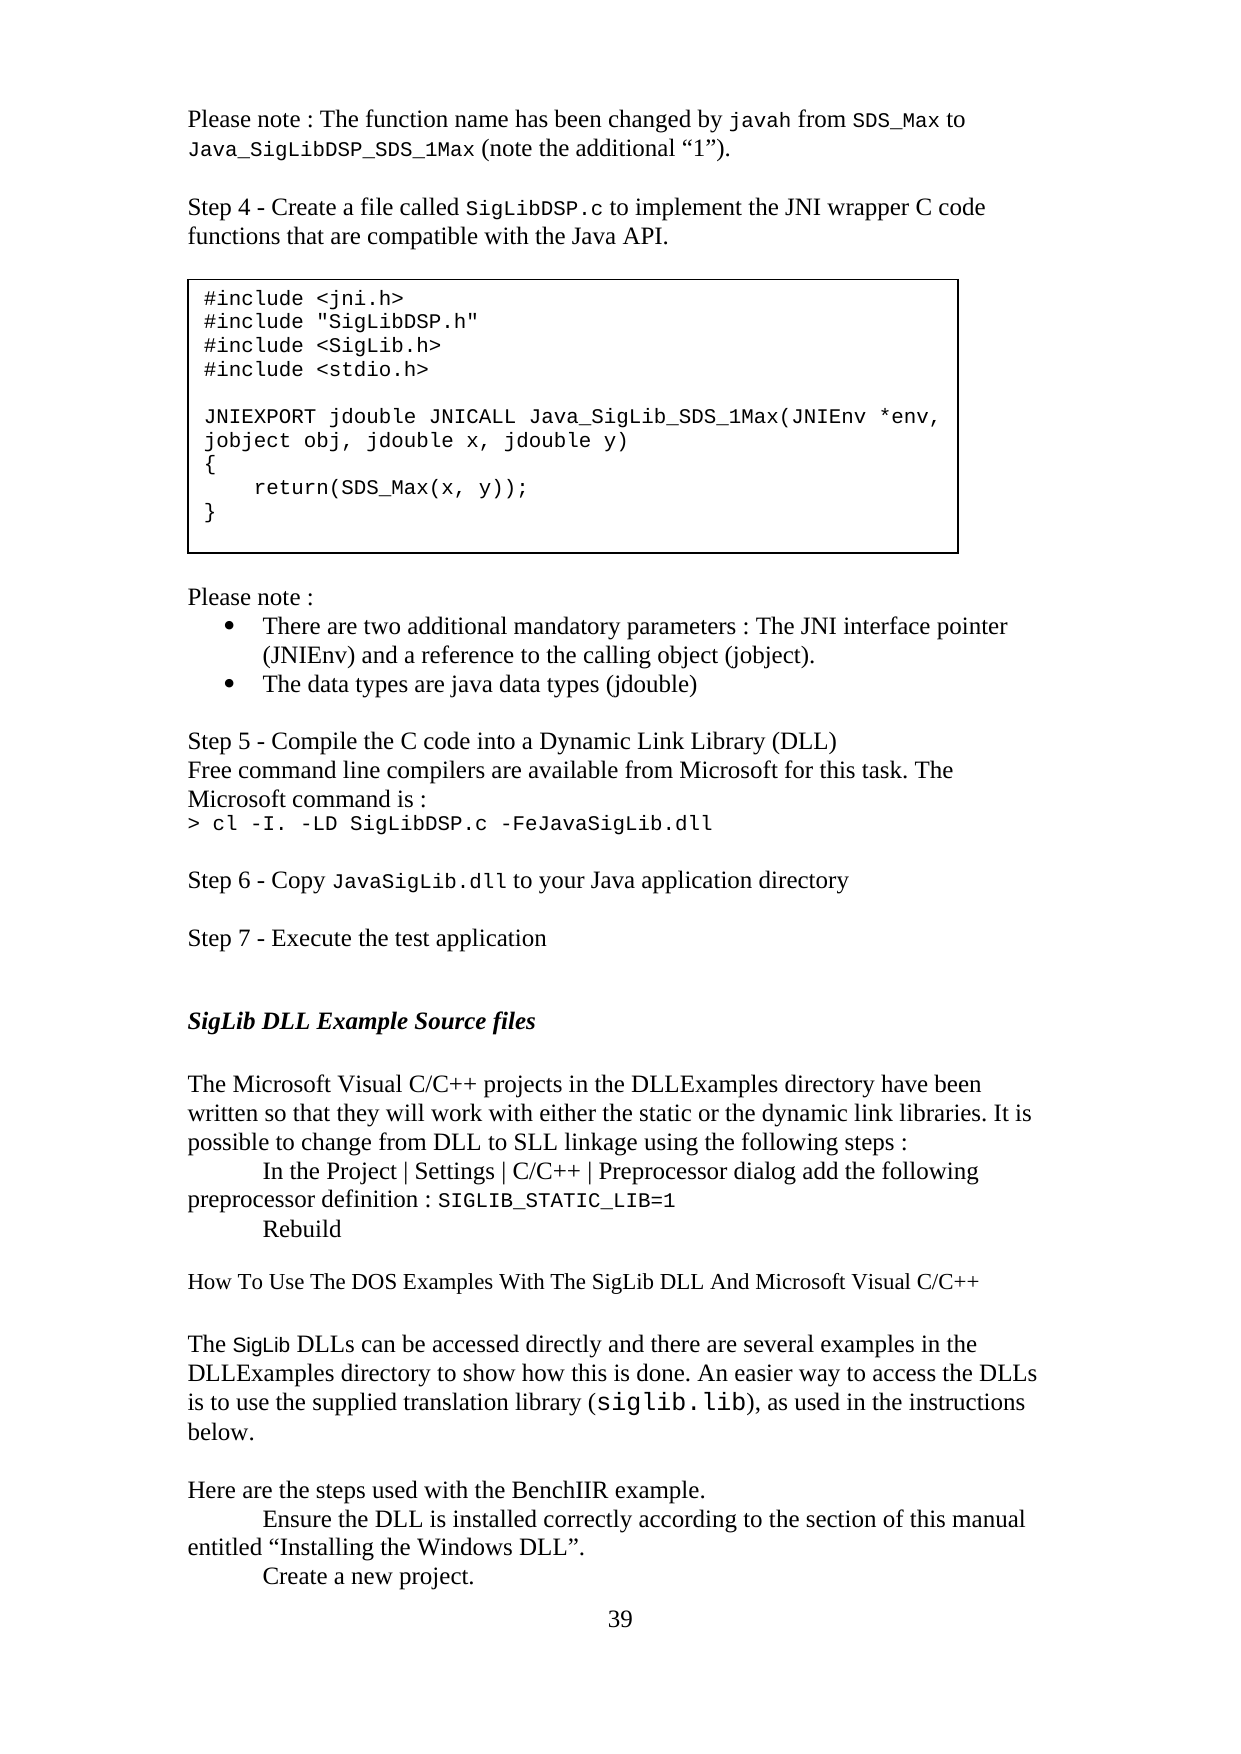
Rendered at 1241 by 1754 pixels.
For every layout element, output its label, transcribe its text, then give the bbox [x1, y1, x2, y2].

subtitle How To Use The DOS Examples With The SigLib DLL And Microsoft Visual C/C++ [187, 1268, 1053, 1294]
text The SigLib DLLs can be accessed directly and there are several examples in the DLLExamples directory to show how this is done. An easier way to access the DLLs is to use the supplied translation library (siglib.lib), as used in the instructions below. [187, 1329, 1053, 1446]
text Please note : [187, 582, 1053, 611]
text Ensure the DLL is installed correctly according to the section of this manual entitled “Installing the Windows DLL”. [187, 1504, 1053, 1561]
text Free command line compilers are available from Microsoft for this task. The Microsoft command is : [187, 755, 1053, 812]
text #include <jni.h> [204, 288, 942, 311]
text Step 4 - Create a file called SigLibDSP.c to implement the JNI wrapper C code functions that are compatible with the Java API. [187, 192, 1053, 250]
text } [204, 501, 942, 524]
list There are two additional mandatory parameters : The JNI interface pointer (JNIEnv) and a reference to the calling object (jobject). [225, 611, 1053, 669]
text #include "SigLibDSP.h" [204, 311, 942, 335]
text The Microsoft Visual C/C++ projects in the DLLExamples directory have been written so that they will work with either the static or the dynamic link libraries. It is possible to change from DLL to SLL linkage using the following steps : [187, 1069, 1053, 1156]
text Rebuild [187, 1214, 1053, 1243]
text Please note : The function name has been changed by javah from SDS_Max to Java_SigLibDSP_SDS_1Max (note the additional “1”). [187, 104, 1053, 163]
text return(SDS_Max(x, y)); [204, 477, 942, 501]
text Step 5 - Compile the C code into a Dynamic Link Library (DLL) [187, 726, 1053, 755]
text Step 6 - Copy JavaSigLib.dll to your Java application directory [187, 865, 1053, 894]
text Step 7 - Execute the test application [187, 923, 1053, 952]
text > cl -I. -LD SigLibDSP.c -FeJavaSigLib.dll [187, 812, 1053, 836]
text Create a new project. [187, 1561, 1053, 1590]
text { [204, 453, 942, 477]
text #include <stdio.h> [204, 359, 942, 382]
text In the Project | Settings | C/C++ | Preprocessor dialog add the following preprocessor definition : SIGLIB_STATIC_LIB=1 [187, 1156, 1053, 1214]
text Here are the steps used with the BenchIIR example. [187, 1475, 1053, 1504]
text JNIEXPORT jdouble JNICALL Java_SigLib_SDS_1Max(JNIEnv *env, jobject obj, jdouble x, jdouble y) [204, 406, 942, 453]
subtitle SigLib DLL Example Source files [187, 1006, 1053, 1034]
list The data types are java data types (jdouble) [225, 669, 1053, 697]
text #include <SigLib.h> [204, 335, 942, 359]
